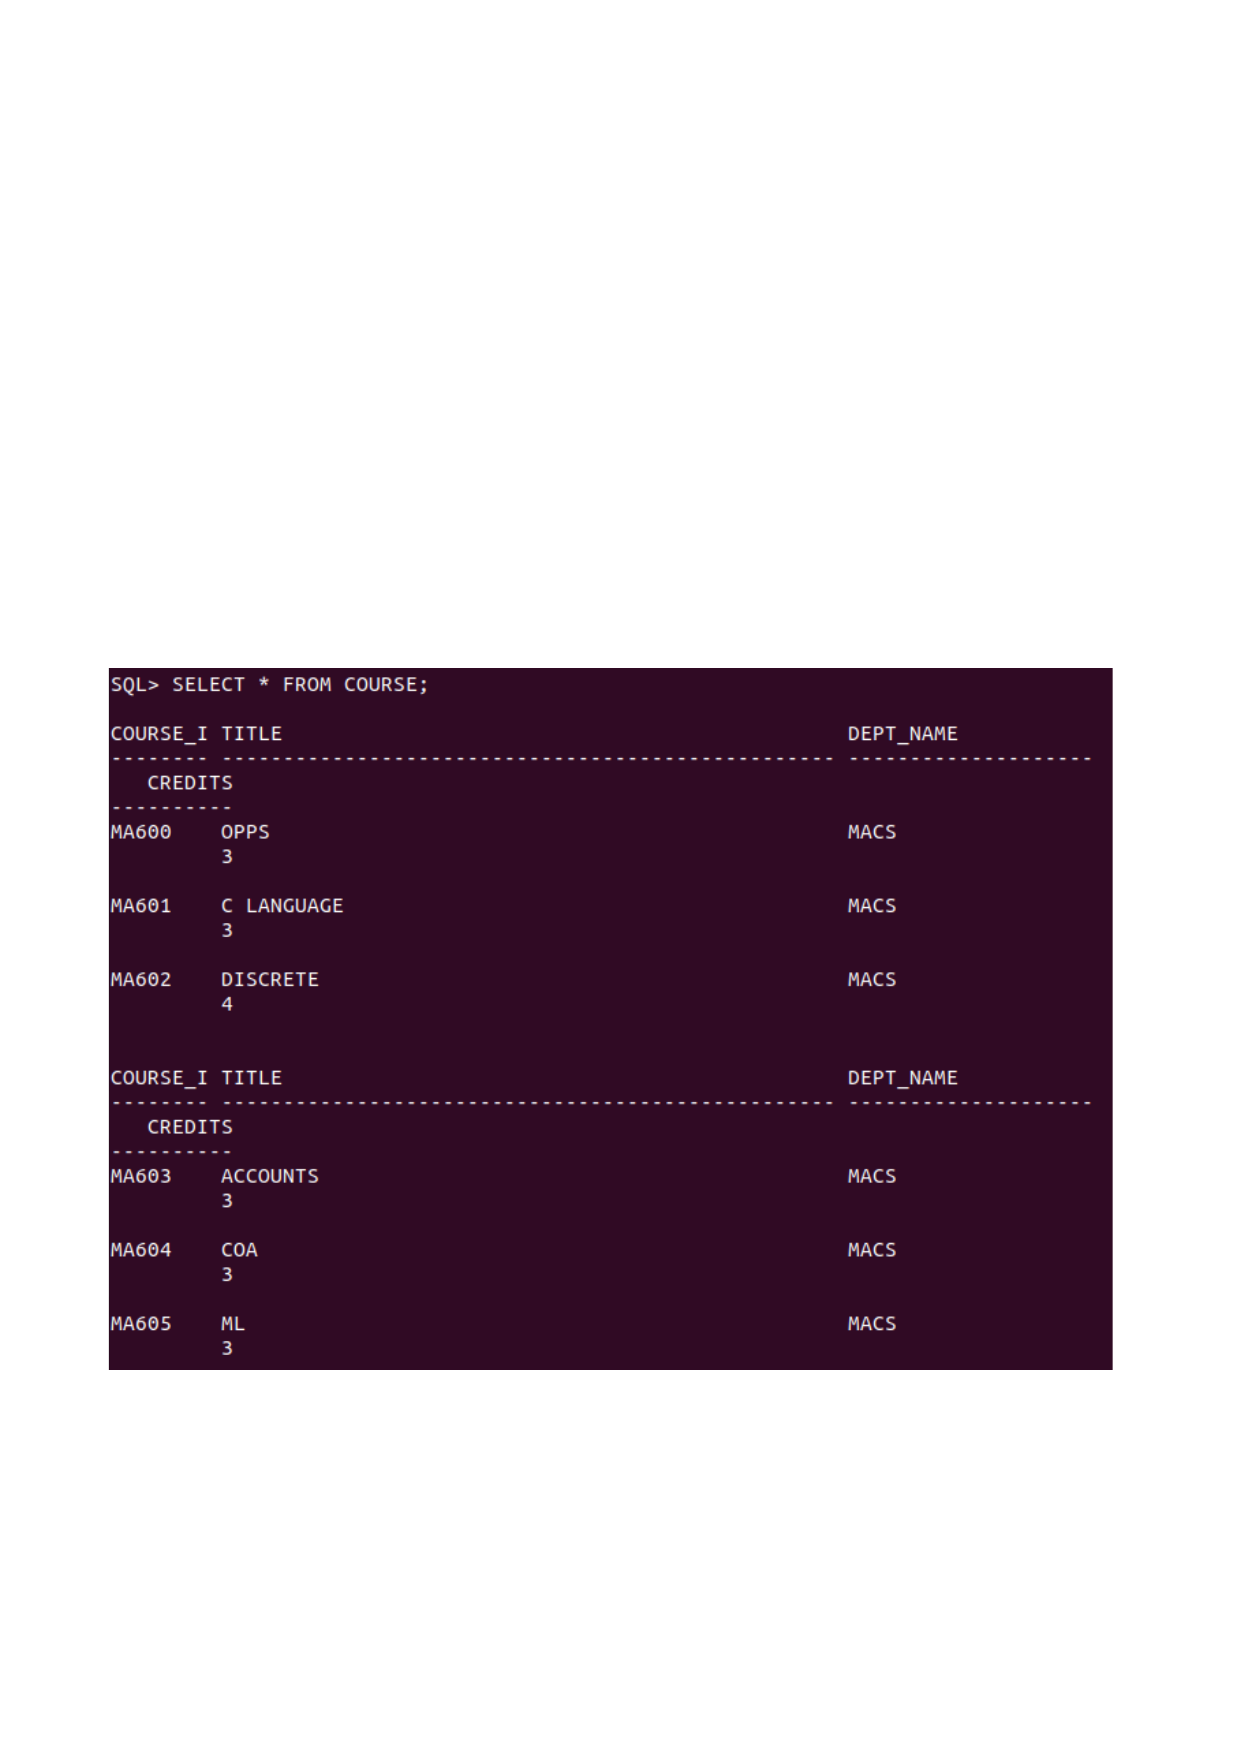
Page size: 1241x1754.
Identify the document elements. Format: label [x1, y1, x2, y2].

picture [108, 668, 1113, 1370]
